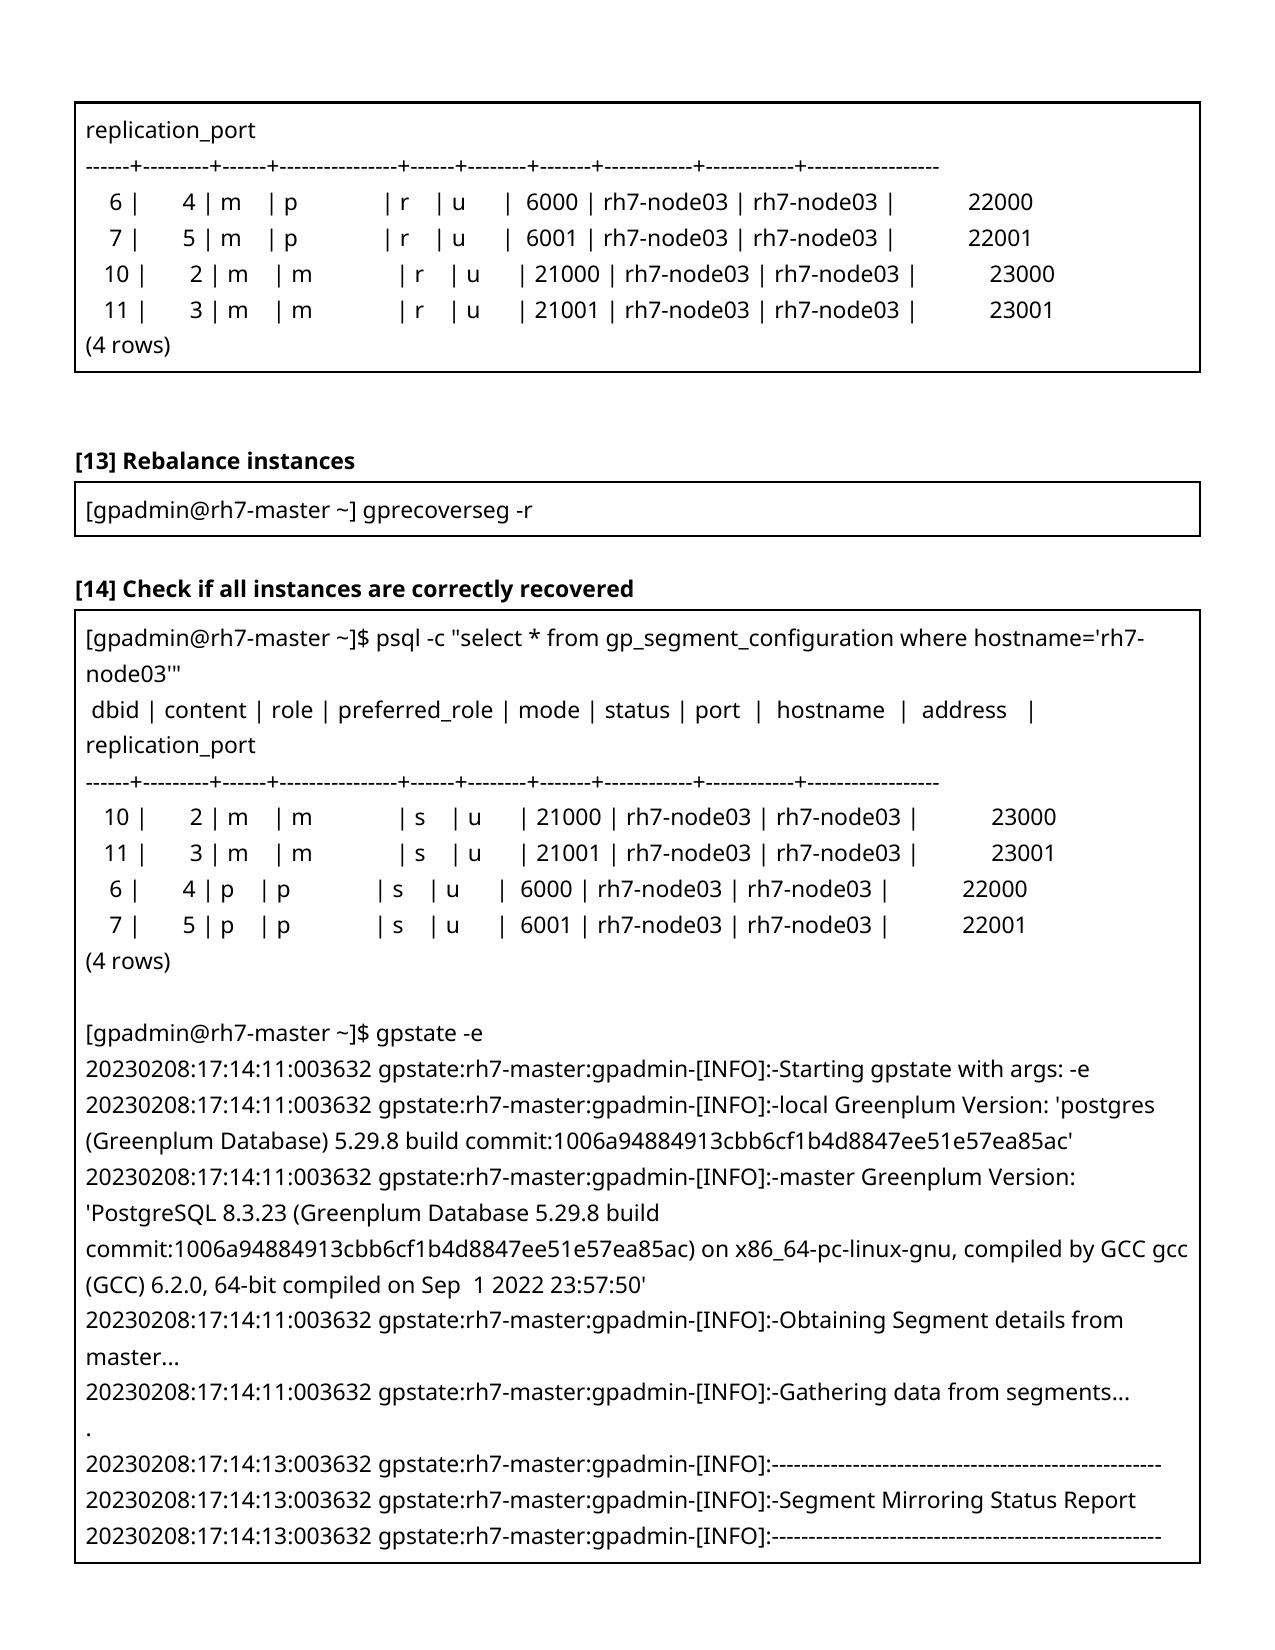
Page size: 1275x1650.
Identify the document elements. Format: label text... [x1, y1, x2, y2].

text [14] Check if all instances are correctly recovered [75, 573, 1200, 604]
table_header [gpadmin@rh7-master ~]$ psql -c "select * from gp_segment_configuration where hostname='rh7-node03'" dbid | content | role | preferred_role | mode | status | port | hostname | address | replication_port ------+---------+------+----------------+------+--------+-------+------------+------------+------------------ 10 | 2 | m | m | s | u | 21000 | rh7-node03 | rh7-node03 | 23000 11 | 3 | m | m | s | u | 21001 | rh7-node03 | rh7-node03 | 23001 6 | 4 | p | p | s | u | 6000 | rh7-node03 | rh7-node03 | 22000 7 | 5 | p | p | s | u | 6001 | rh7-node03 | rh7-node03 | 22001 (4 rows) [gpadmin@rh7-master ~]$ gpstate -e 20230208:17:14:11:003632 gpstate:rh7-master:gpadmin-[INFO]:-Starting gpstate with args: -e 20230208:17:14:11:003632 gpstate:rh7-master:gpadmin-[INFO]:-local Greenplum Version: 'postgres (Greenplum Database) 5.29.8 build commit:1006a94884913cbb6cf1b4d8847ee51e57ea85ac' 20230208:17:14:11:003632 gpstate:rh7-master:gpadmin-[INFO]:-master Greenplum Version: 'PostgreSQL 8.3.23 (Greenplum Database 5.29.8 build commit:1006a94884913cbb6cf1b4d8847ee51e57ea85ac) on x86_64-pc-linux-gnu, compiled by GCC gcc (GCC) 6.2.0, 64-bit compiled on Sep 1 2022 23:57:50' 20230208:17:14:11:003632 gpstate:rh7-master:gpadmin-[INFO]:-Obtaining Segment details from master... 20230208:17:14:11:003632 gpstate:rh7-master:gpadmin-[INFO]:-Gathering data from segments... . 20230208:17:14:13:003632 gpstate:rh7-master:gpadmin-[INFO]:----------------------------------------------------- 20230208:17:14:13:003632 gpstate:rh7-master:gpadmin-[INFO]:-Segment Mirroring Status Report 20230208:17:14:13:003632 gpstate:rh7-master:gpadmin-[INFO]:----------------------------------------------------- [76, 611, 1199, 1562]
table_header replication_port ------+---------+------+----------------+------+--------+-------+------------+------------+------------------ 6 | 4 | m | p | r | u | 6000 | rh7-node03 | rh7-node03 | 22000 7 | 5 | m | p | r | u | 6001 | rh7-node03 | rh7-node03 | 22001 10 | 2 | m | m | r | u | 21000 | rh7-node03 | rh7-node03 | 23000 11 | 3 | m | m | r | u | 21001 | rh7-node03 | rh7-node03 | 23001 (4 rows) [76, 104, 1199, 371]
text [13] Rebalance instances [75, 445, 1200, 476]
table_header [gpadmin@rh7-master ~] gprecoverseg -r [76, 483, 1199, 535]
